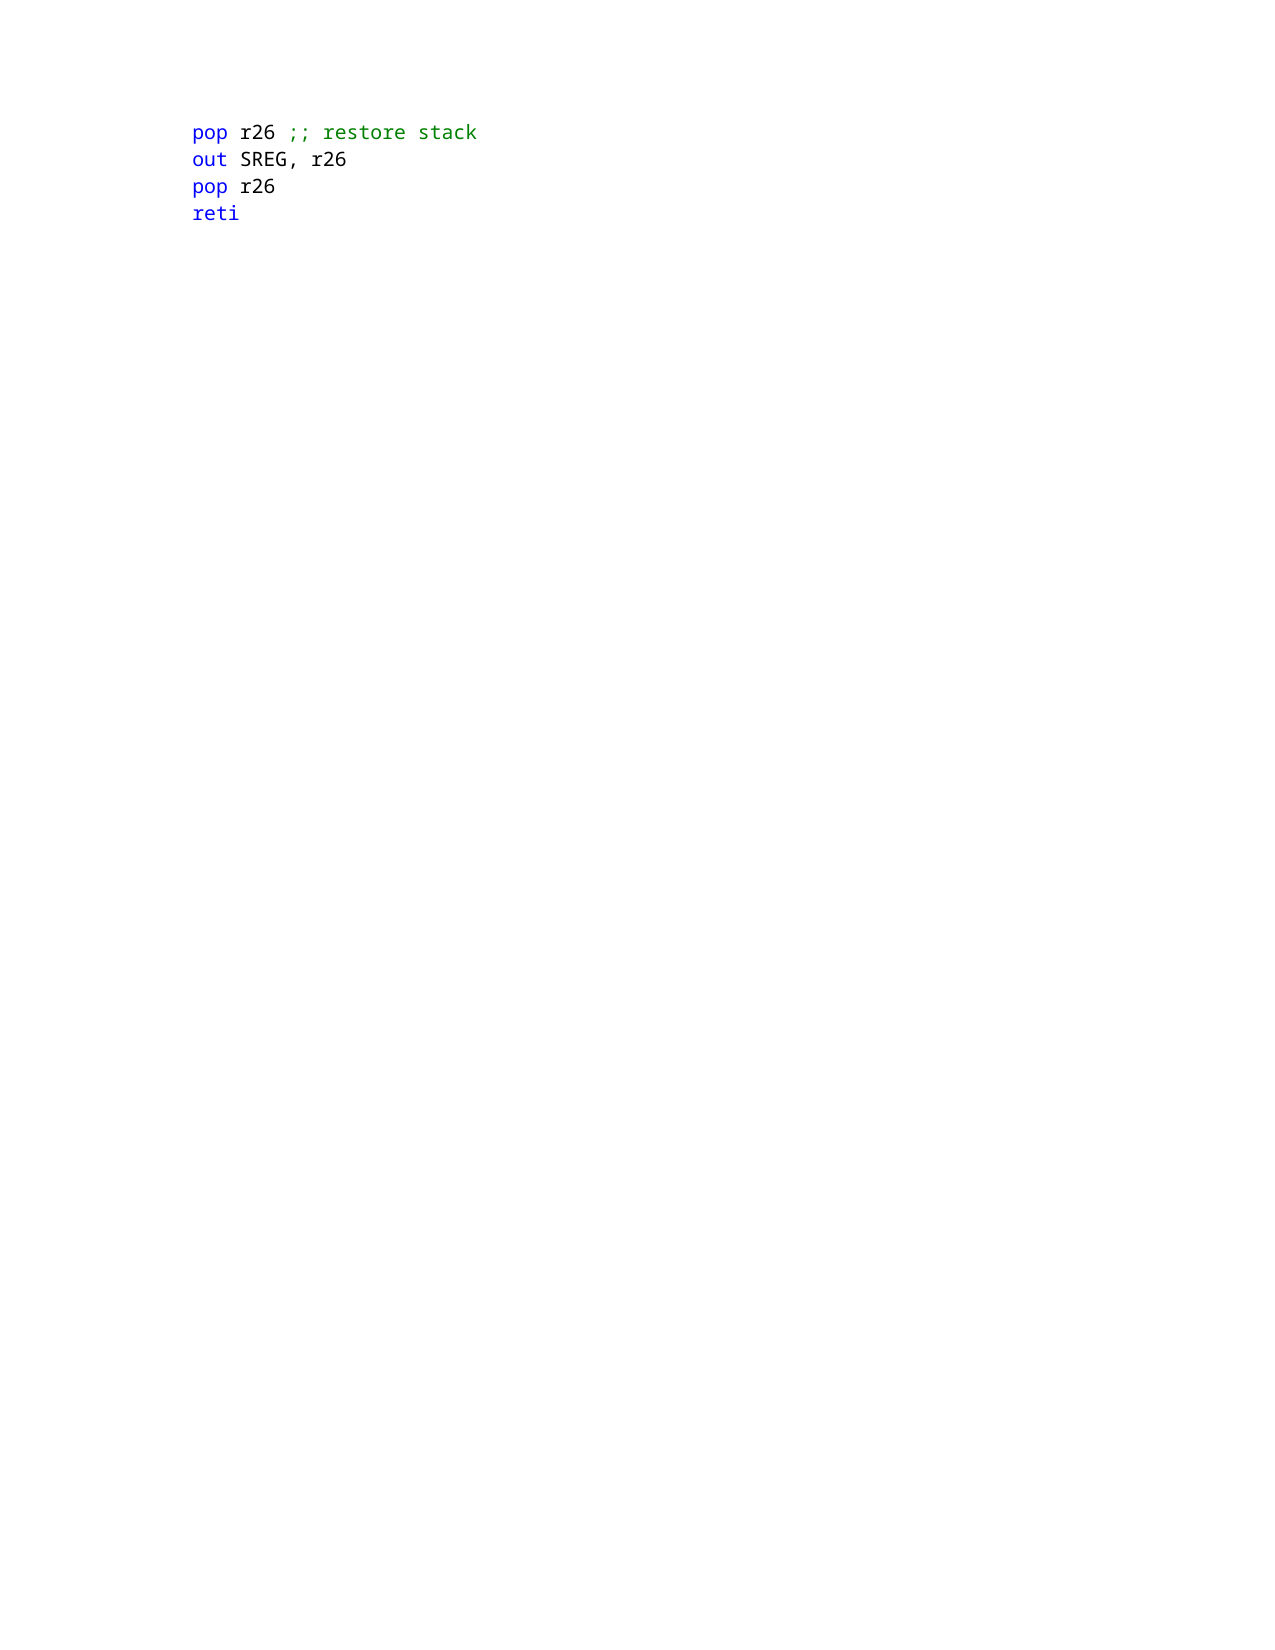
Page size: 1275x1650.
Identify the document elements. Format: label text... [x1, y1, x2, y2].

text out SREG, r26 [118, 145, 1157, 172]
text pop r26 ;; restore stack [118, 118, 1157, 145]
text pop r26 [118, 172, 1157, 199]
text reti [118, 199, 1157, 226]
